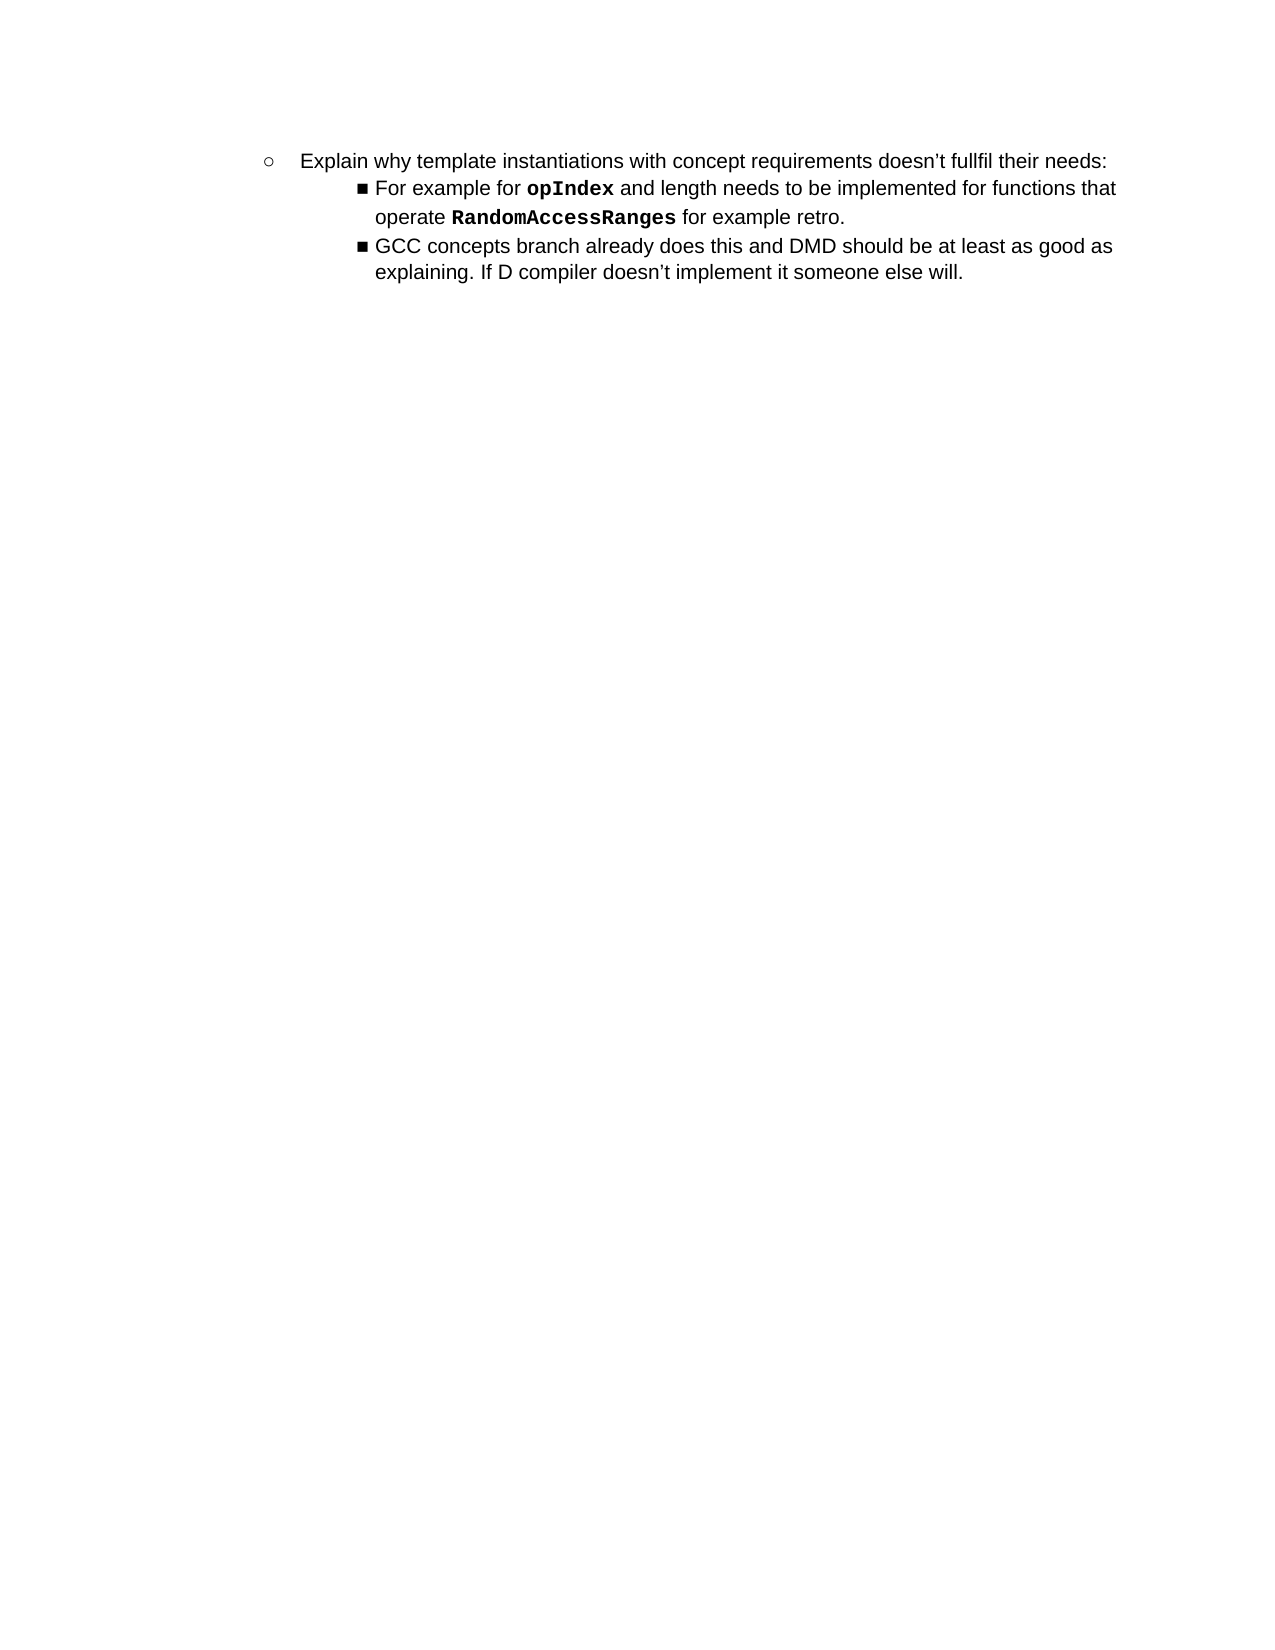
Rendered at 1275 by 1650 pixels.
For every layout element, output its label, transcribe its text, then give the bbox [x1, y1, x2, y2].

list Explain why template instantiations with concept requirements doesn’t fullfil their needs: [262, 150, 1125, 173]
list For example for opIndex and length needs to be implemented for functions that operate RandomAccessRanges for example retro. [356, 177, 1125, 230]
list GCC concepts branch already does this and DMD should be at least as good as explaining. If D compiler doesn’t implement it someone else will. [356, 234, 1125, 284]
